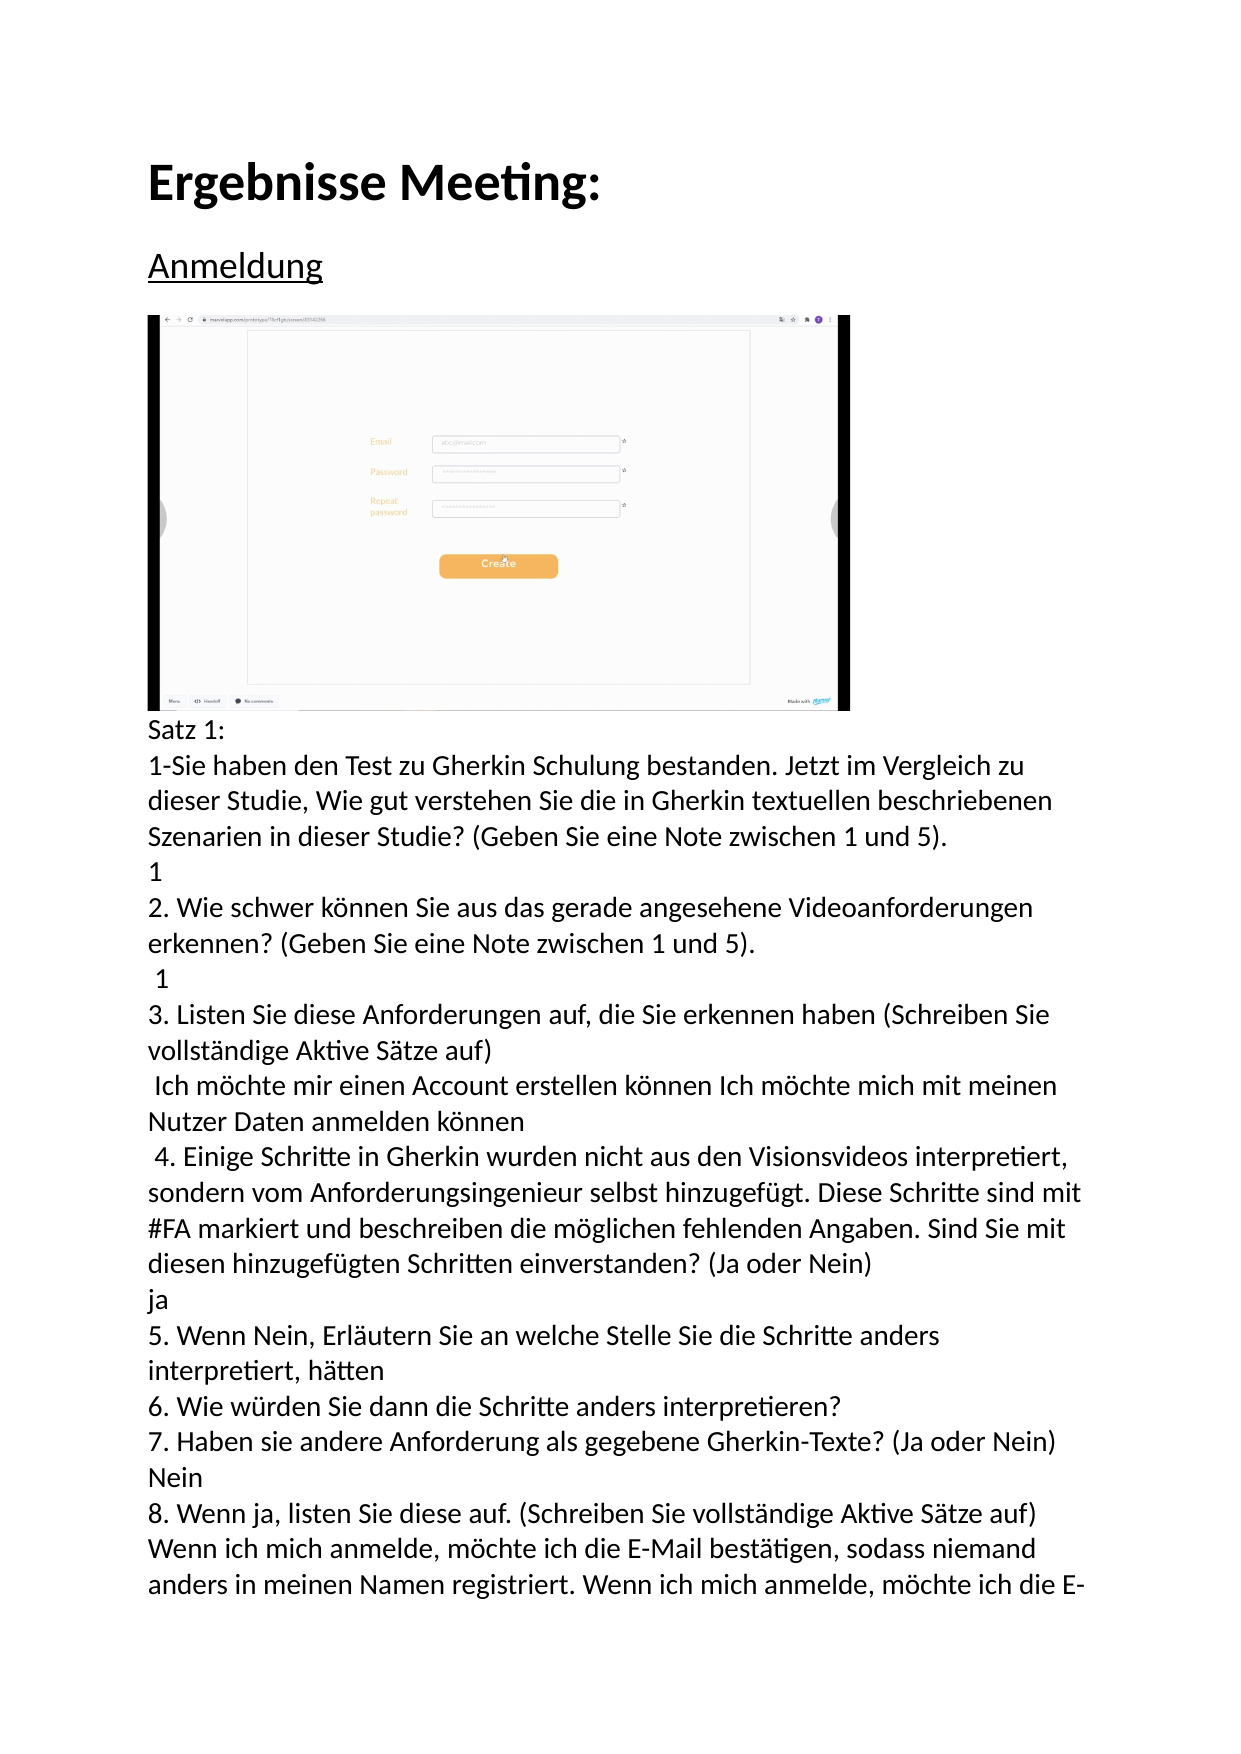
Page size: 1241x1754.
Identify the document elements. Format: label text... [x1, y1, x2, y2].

text 8. Wenn ja, listen Sie diese auf. (Schreiben Sie vollständige Aktive Sätze auf) Wenn ich mich anmelde, möchte ich die E-Mail bestätigen, sodass niemand anders in meinen Namen registriert. Wenn ich mich anmelde, möchte ich die E- [148, 1495, 1093, 1602]
text 6. Wie würden Sie dann die Schritte anders interpretieren? [148, 1388, 1093, 1423]
text 4. Einige Schritte in Gherkin wurden nicht aus den Visionsvideos interpretiert, sondern vom Anforderungsingenieur selbst hinzugefügt. Diese Schritte sind mit #FA markiert und beschreiben die möglichen fehlenden Angaben. Sind Sie mit diesen hinzugefügten Schritten einverstanden? (Ja oder Nein) [148, 1138, 1093, 1281]
text 1 [148, 853, 1093, 889]
subtitle Anmeldung [148, 242, 1093, 288]
text 5. Wenn Nein, Erläutern Sie an welche Stelle Sie die Schritte anders interpretiert, hätten [148, 1317, 1093, 1388]
text 3. Listen Sie diese Anforderungen auf, die Sie erkennen haben (Schreiben Sie vollständige Aktive Sätze auf) [148, 996, 1093, 1067]
text 1-Sie haben den Test zu Gherkin Schulung bestanden. Jetzt im Vergleich zu dieser Studie, Wie gut verstehen Sie die in Gherkin textuellen beschriebenen Szenarien in dieser Studie? (Geben Sie eine Note zwischen 1 und 5). [148, 747, 1093, 853]
text 1 [148, 960, 1093, 996]
text 2. Wie schwer können Sie aus das gerade angesehene Videoanforderungen erkennen? (Geben Sie eine Note zwischen 1 und 5). [148, 889, 1093, 960]
text Ich möchte mir einen Account erstellen können Ich möchte mich mit meinen Nutzer Daten anmelden können [148, 1067, 1093, 1138]
text ja [148, 1281, 1093, 1317]
text 7. Haben sie andere Anforderung als gegebene Gherkin-Texte? (Ja oder Nein) Nein [148, 1423, 1093, 1495]
subtitle Ergebnisse Meeting: [148, 148, 1093, 214]
text Satz 1: [148, 711, 1093, 747]
